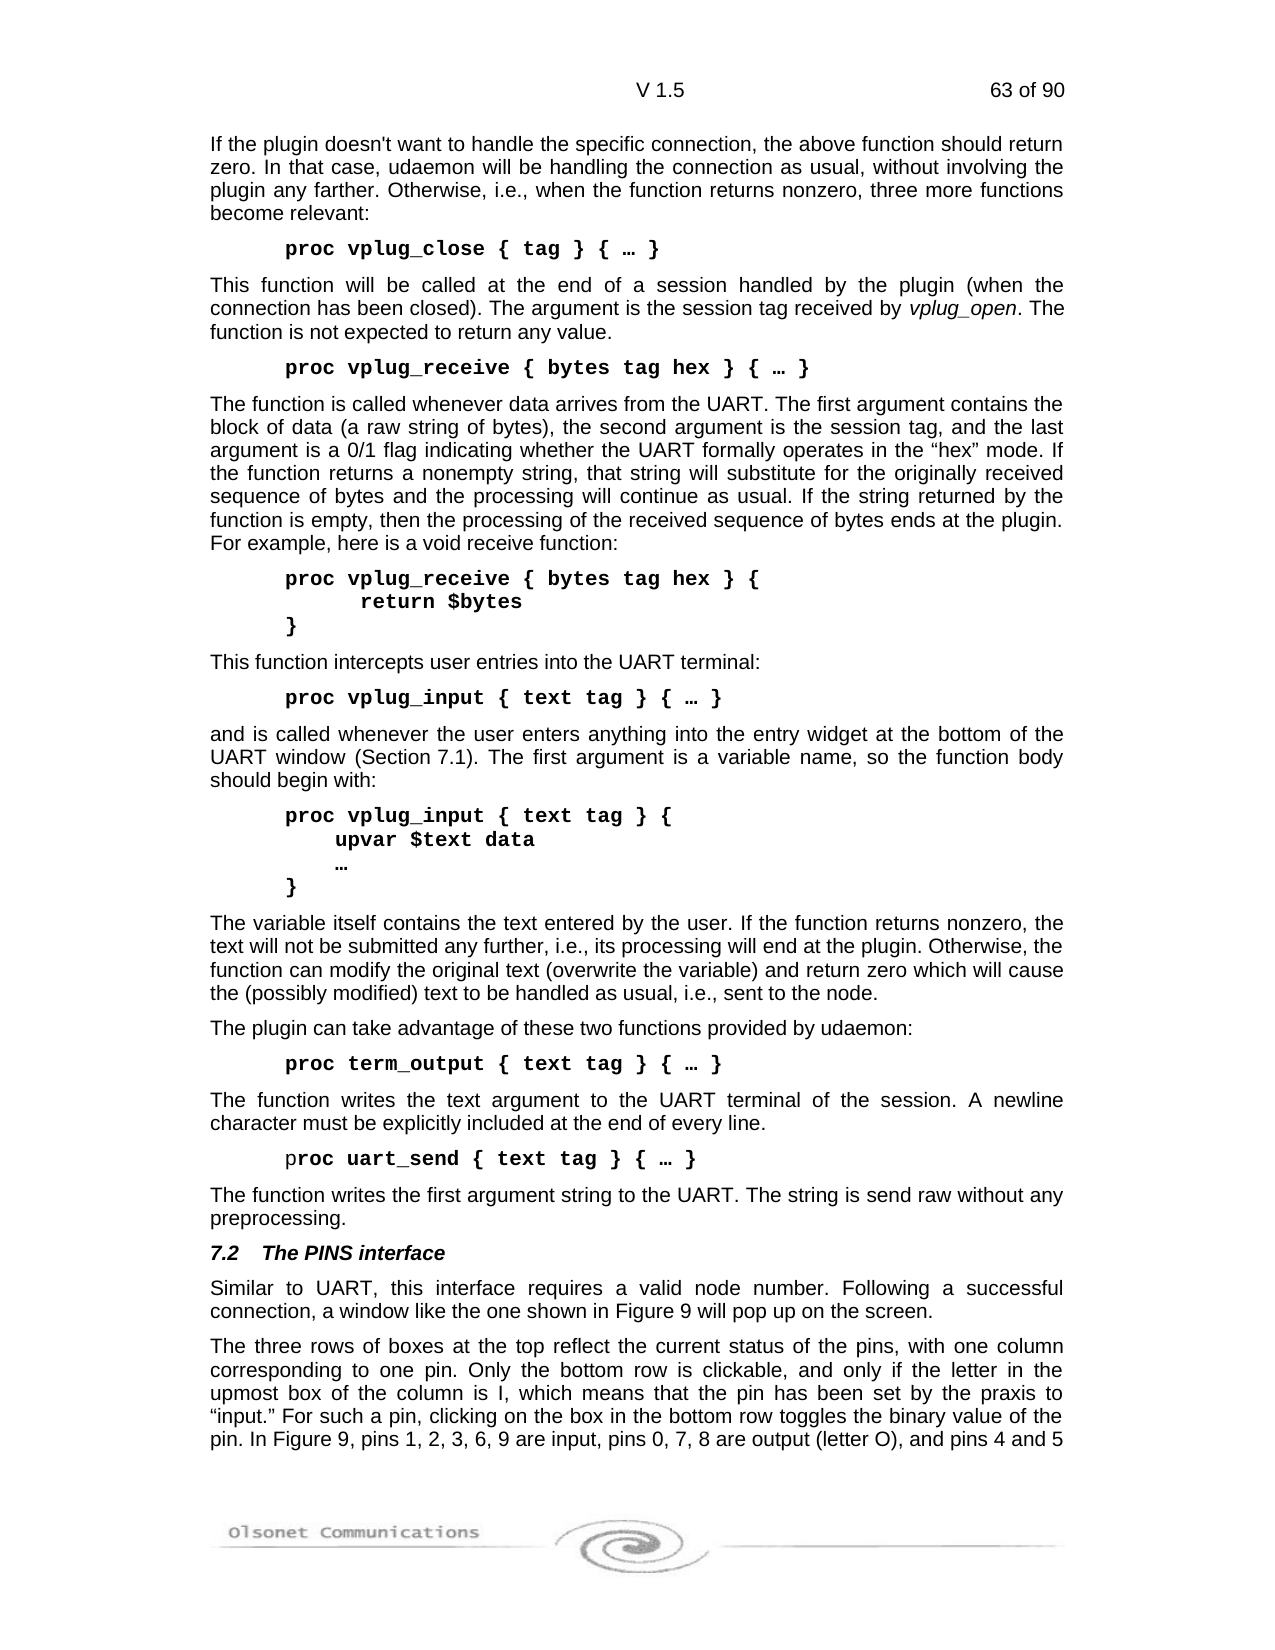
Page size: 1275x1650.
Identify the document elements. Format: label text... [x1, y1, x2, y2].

text If the plugin doesn't want to handle the specific connection, the above function should return zero. In that case, udaemon will be handling the connection as usual, without involving the plugin any farther. Otherwise, i.e., when the function returns nonzero, three more functions become relevant: [210, 132, 1065, 225]
text proc term_output { text tag } { … } [210, 1051, 1065, 1077]
text proc vplug_receive { bytes tag hex } { … } [210, 355, 1065, 380]
text Similar to UART, this interface requires a valid node number. Following a successful connection, a window like the one shown in Figure 9 will pop up on the screen. [210, 1277, 1065, 1323]
text This function intercepts user entries into the UART terminal: [210, 651, 1065, 674]
text proc vplug_receive { bytes tag hex } { [210, 566, 1065, 592]
text This function will be called at the end of a session handled by the plugin (when the connection has been closed). The argument is the session tag received by vplug_open. The function is not expected to return any value. [210, 274, 1065, 343]
text The function writes the first argument string to the UART. The string is send raw without any preprocessing. [210, 1183, 1065, 1230]
text The function is called whenever data arrives from the UART. The first argument contains the block of data (a raw string of bytes), the second argument is the session tag, and the last argument is a 0/1 flag indicating whether the UART formally operates in the “hex” mode. If the function returns a nonempty string, that string will substitute for the originally received sequence of bytes and the processing will continue as usual. If the string returned by the function is empty, then the processing of the received sequence of bytes ends at the plugin. For example, here is a void receive function: [210, 392, 1065, 555]
text The function writes the text argument to the UART terminal of the session. A newline character must be explicitly included at the end of every line. [210, 1088, 1065, 1135]
text upvar $text data [210, 829, 1065, 853]
text The three rows of boxes at the top reflect the current status of the pins, with one column corresponding to one pin. Only the bottom row is clickable, and only if the letter in the upmost box of the column is I, which means that the pin has been set by the praxis to “input.” For such a pin, clicking on the box in the bottom row toggles the binary value of the pin. In Figure 9, pins 1, 2, 3, 6, 9 are input, pins 0, 7, 8 are output (letter O), and pins 4 and 5 [210, 1335, 1065, 1451]
text proc uart_send { text tag } { … } [210, 1147, 1065, 1172]
text } [210, 876, 1065, 900]
text The variable itself contains the text entered by the user. If the function returns nonzero, the text will not be submitted any further, i.e., its processing will end at the plugin. Otherwise, the function can modify the original text (overwrite the variable) and return zero which will cause the (possibly modified) text to be handled as usual, i.e., sent to the node. [210, 912, 1065, 1005]
text The plugin can take advantage of these two functions provided by udaemon: [210, 1016, 1065, 1040]
text proc vplug_input { text tag } { … } [210, 686, 1065, 711]
picture [210, 1504, 1065, 1596]
text return $bytes [210, 592, 1065, 615]
text and is called whenever the user enters anything into the entry widget at the bottom of the UART window (Section 7.1). The first argument is a variable name, so the function body should begin with: [210, 722, 1065, 792]
subtitle The PINS interface [210, 1242, 1065, 1265]
text proc vplug_input { text tag } { [210, 804, 1065, 829]
text proc vplug_close { tag } { … } [210, 237, 1065, 262]
text } [210, 615, 1065, 639]
text … [210, 853, 1065, 876]
